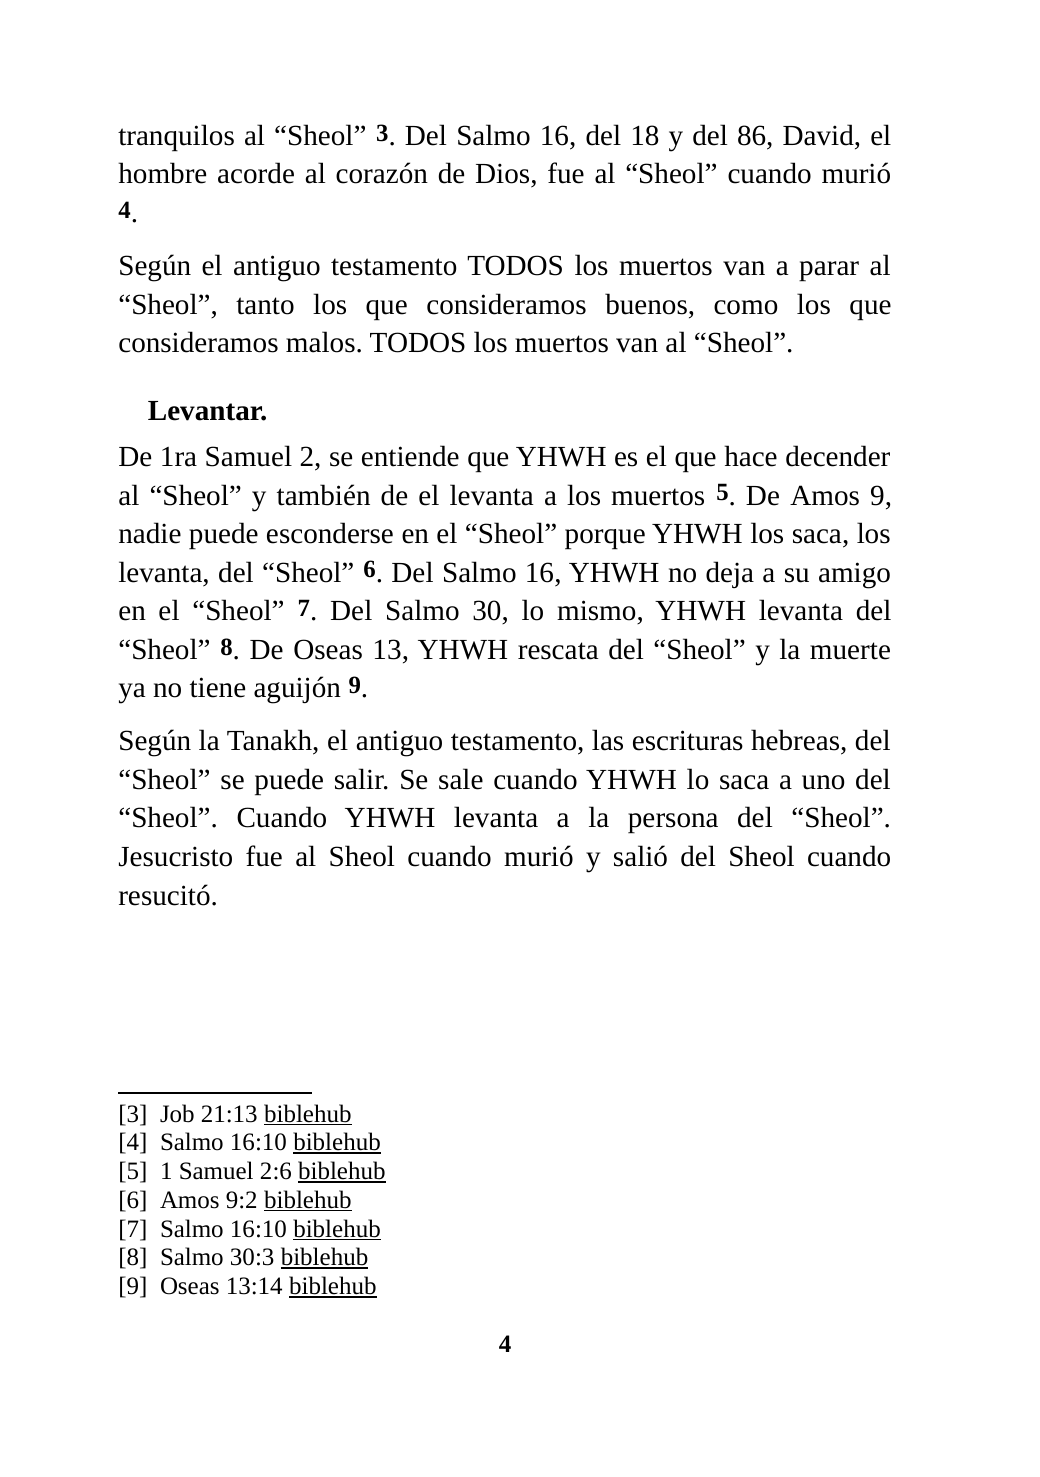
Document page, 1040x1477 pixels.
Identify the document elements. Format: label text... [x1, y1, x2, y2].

text Salmo 30:3 biblehub [118, 1242, 892, 1271]
text Salmo 16:10 biblehub [118, 1127, 892, 1156]
text tranquilos al “Sheol” . Del Salmo 16, del 18 y del 86, David, el hombre acorde al corazón de Dios, fue al “Sheol” cuando murió . [118, 118, 892, 229]
text Amos 9:2 biblehub [118, 1185, 892, 1214]
text Salmo 16:10 biblehub [118, 1214, 892, 1242]
text Job 21:13 biblehub [118, 1099, 892, 1127]
text Según la Tanakh, el antiguo testamento, las escrituras hebreas, del “Sheol” se puede salir. Se sale cuando YHWH lo saca a uno del “Sheol”. Cuando YHWH levanta a la persona del “Sheol”. Jesucristo fue al Sheol cuando murió y salió del Sheol cuando resucitó. [118, 723, 892, 911]
text De 1ra Samuel 2, se entiende que YHWH es el que hace decender al “Sheol” y también de el levanta a los muertos . De Amos 9, nadie puede esconderse en el “Sheol” porque YHWH los saca, los levanta, del “Sheol” . Del Salmo 16, YHWH no deja a su amigo en el “Sheol” . Del Salmo 30, lo mismo, YHWH levanta del “Sheol” . De Oseas 13, YHWH rescata del “Sheol” y la muerte ya no tiene aguijón . [118, 439, 892, 704]
subtitle Levantar. [148, 393, 892, 427]
text Según el antiguo testamento TODOS los muertos van a parar al “Sheol”, tanto los que consideramos buenos, como los que consideramos malos. TODOS los muertos van al “Sheol”. [118, 248, 892, 359]
text Oseas 13:14 biblehub [118, 1271, 892, 1300]
text 1 Samuel 2:6 biblehub [118, 1156, 892, 1185]
